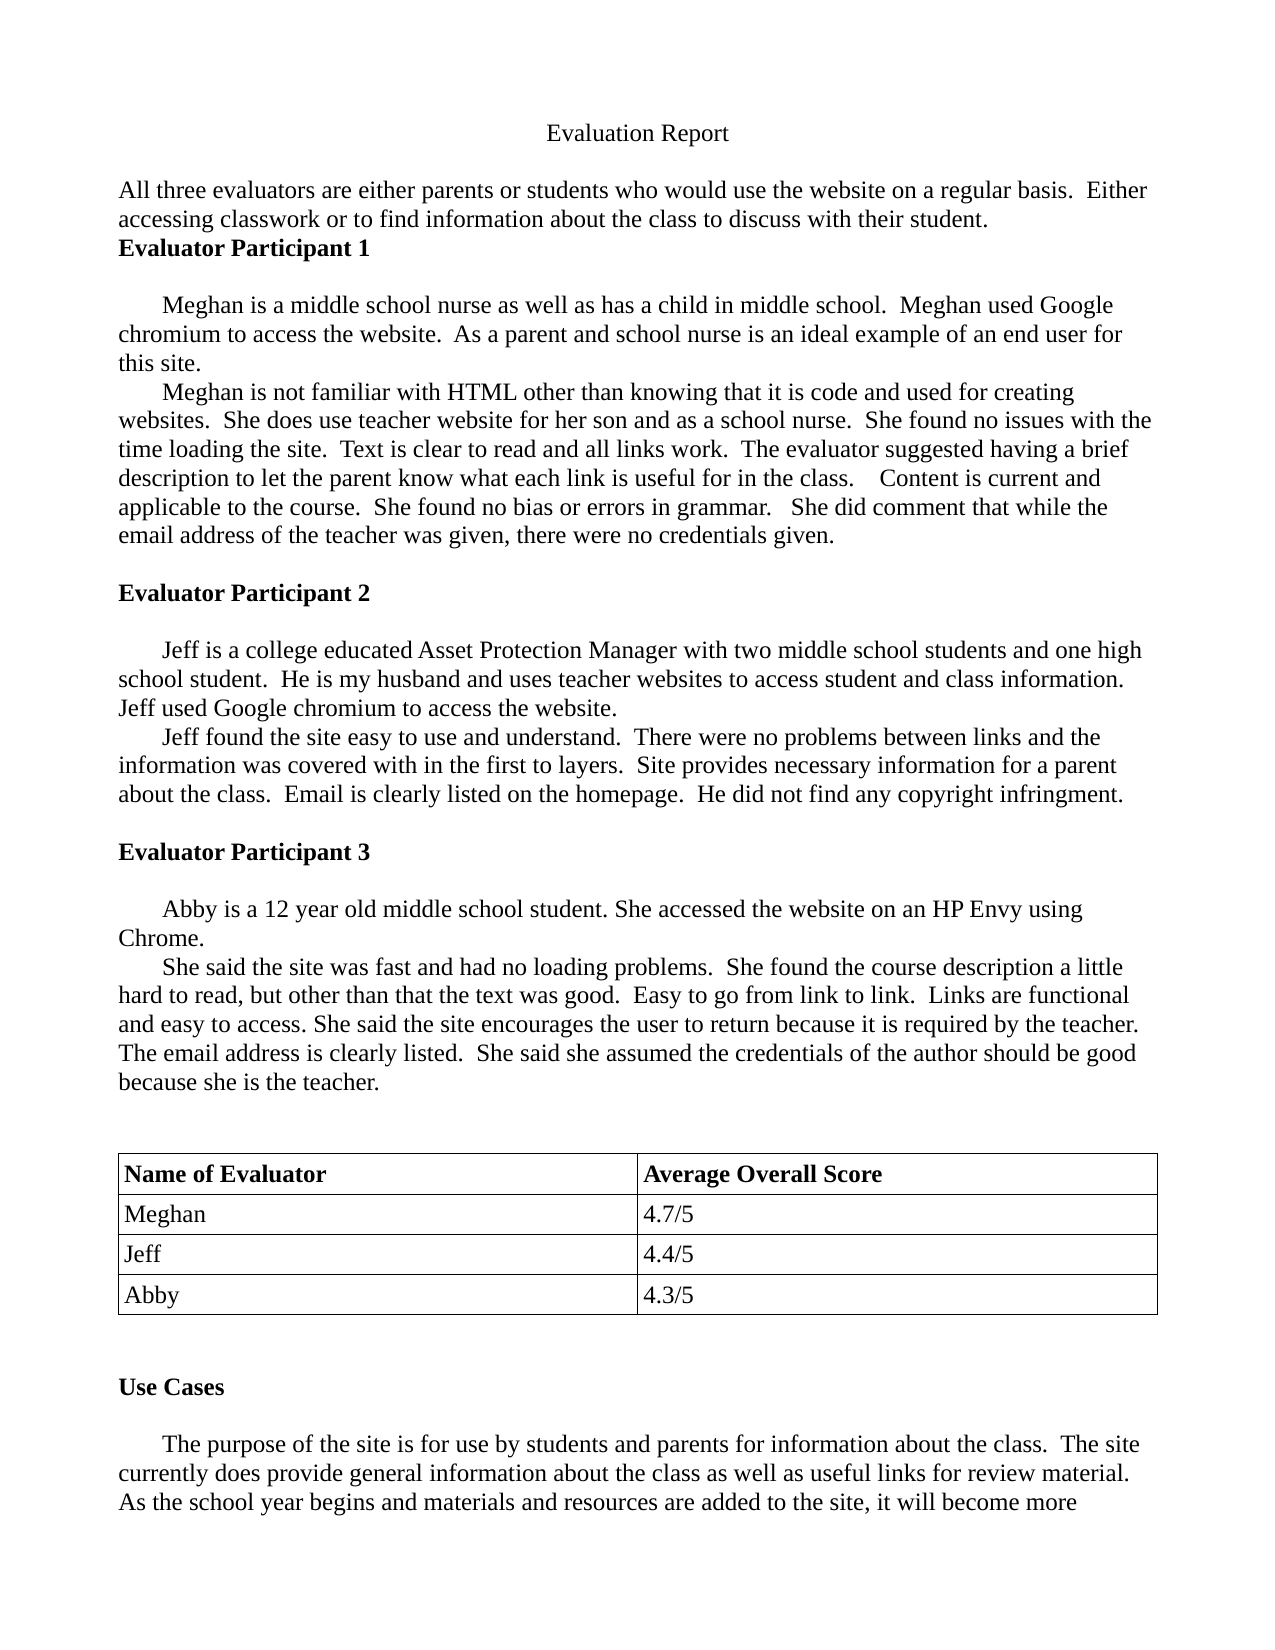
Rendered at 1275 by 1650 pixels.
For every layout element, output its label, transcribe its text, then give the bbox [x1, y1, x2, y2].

table_cell 4.7/5 [638, 1195, 1157, 1234]
text Evaluation Report [118, 118, 1157, 147]
text The purpose of the site is for use by students and parents for information about the class. The site currently does provide general information about the class as well as useful links for review material. As the school year begins and materials and resources are added to the site, it will become more [118, 1429, 1157, 1516]
text All three evaluators are either parents or students who would use the website on a regular basis. Either accessing classwork or to find information about the class to discuss with their student. [118, 176, 1157, 233]
table_header Average Overall Score [638, 1154, 1157, 1193]
text Evaluator Participant 3 [118, 837, 1157, 866]
table_cell 4.3/5 [638, 1275, 1157, 1314]
table_cell Abby [119, 1275, 637, 1314]
text She said the site was fast and had no loading problems. She found the course description a little hard to read, but other than that the text was good. Easy to go from link to link. Links are functional and easy to access. She said the site encourages the user to return because it is required by the teacher. The email address is clearly listed. She said she assumed the credentials of the author should be good because she is the teacher. [118, 952, 1157, 1096]
table_cell Jeff [119, 1235, 637, 1274]
table_cell Meghan [119, 1195, 637, 1234]
text Evaluator Participant 1 [118, 233, 1157, 262]
text Meghan is not familiar with HTML other than knowing that it is code and used for creating websites. She does use teacher website for her son and as a school nurse. She found no issues with the time loading the site. Text is clear to read and all links work. The evaluator suggested having a brief description to let the parent know what each link is useful for in the class. Content is current and applicable to the course. She found no bias or errors in grammar. She did comment that while the email address of the teacher was given, there were no credentials given. [118, 377, 1157, 549]
text Use Cases [118, 1372, 1157, 1401]
table_cell 4.4/5 [638, 1235, 1157, 1274]
table_header Name of Evaluator [119, 1154, 637, 1193]
text Jeff found the site easy to use and understand. There were no problems between links and the information was covered with in the first to layers. Site provides necessary information for a parent about the class. Email is clearly listed on the homepage. He did not find any copyright infringment. [118, 722, 1157, 808]
text Abby is a 12 year old middle school student. She accessed the website on an HP Envy using Chrome. [118, 894, 1157, 952]
text Meghan is a middle school nurse as well as has a child in middle school. Meghan used Google chromium to access the website. As a parent and school nurse is an ideal example of an end user for this site. [118, 291, 1157, 377]
text Evaluator Participant 2 [118, 578, 1157, 607]
text Jeff is a college educated Asset Protection Manager with two middle school students and one high school student. He is my husband and uses teacher websites to access student and class information. Jeff used Google chromium to access the website. [118, 636, 1157, 722]
